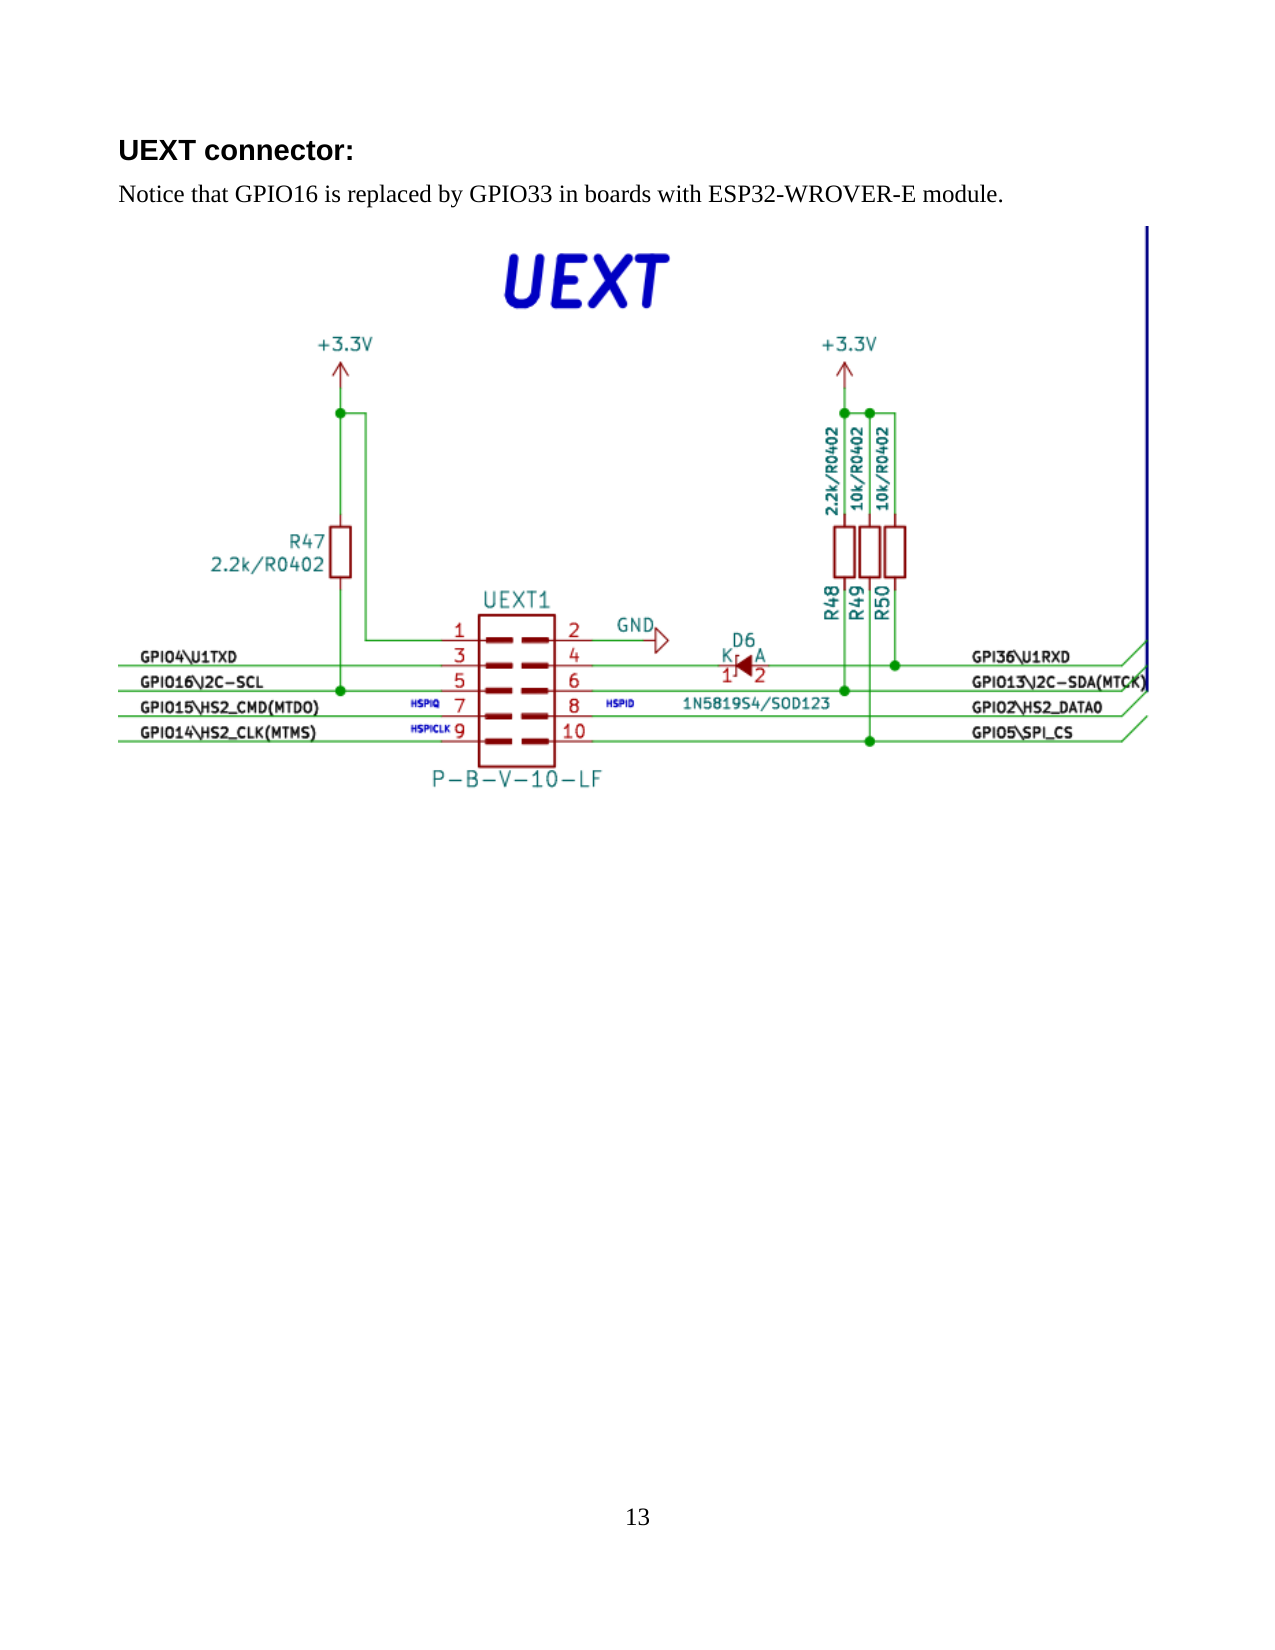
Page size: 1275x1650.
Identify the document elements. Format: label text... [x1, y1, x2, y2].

subtitle UEXT connector: [118, 133, 1157, 166]
text Notice that GPIO16 is replaced by GPIO33 in boards with ESP32-WROVER-E module. [118, 179, 1157, 207]
picture [118, 226, 1157, 806]
